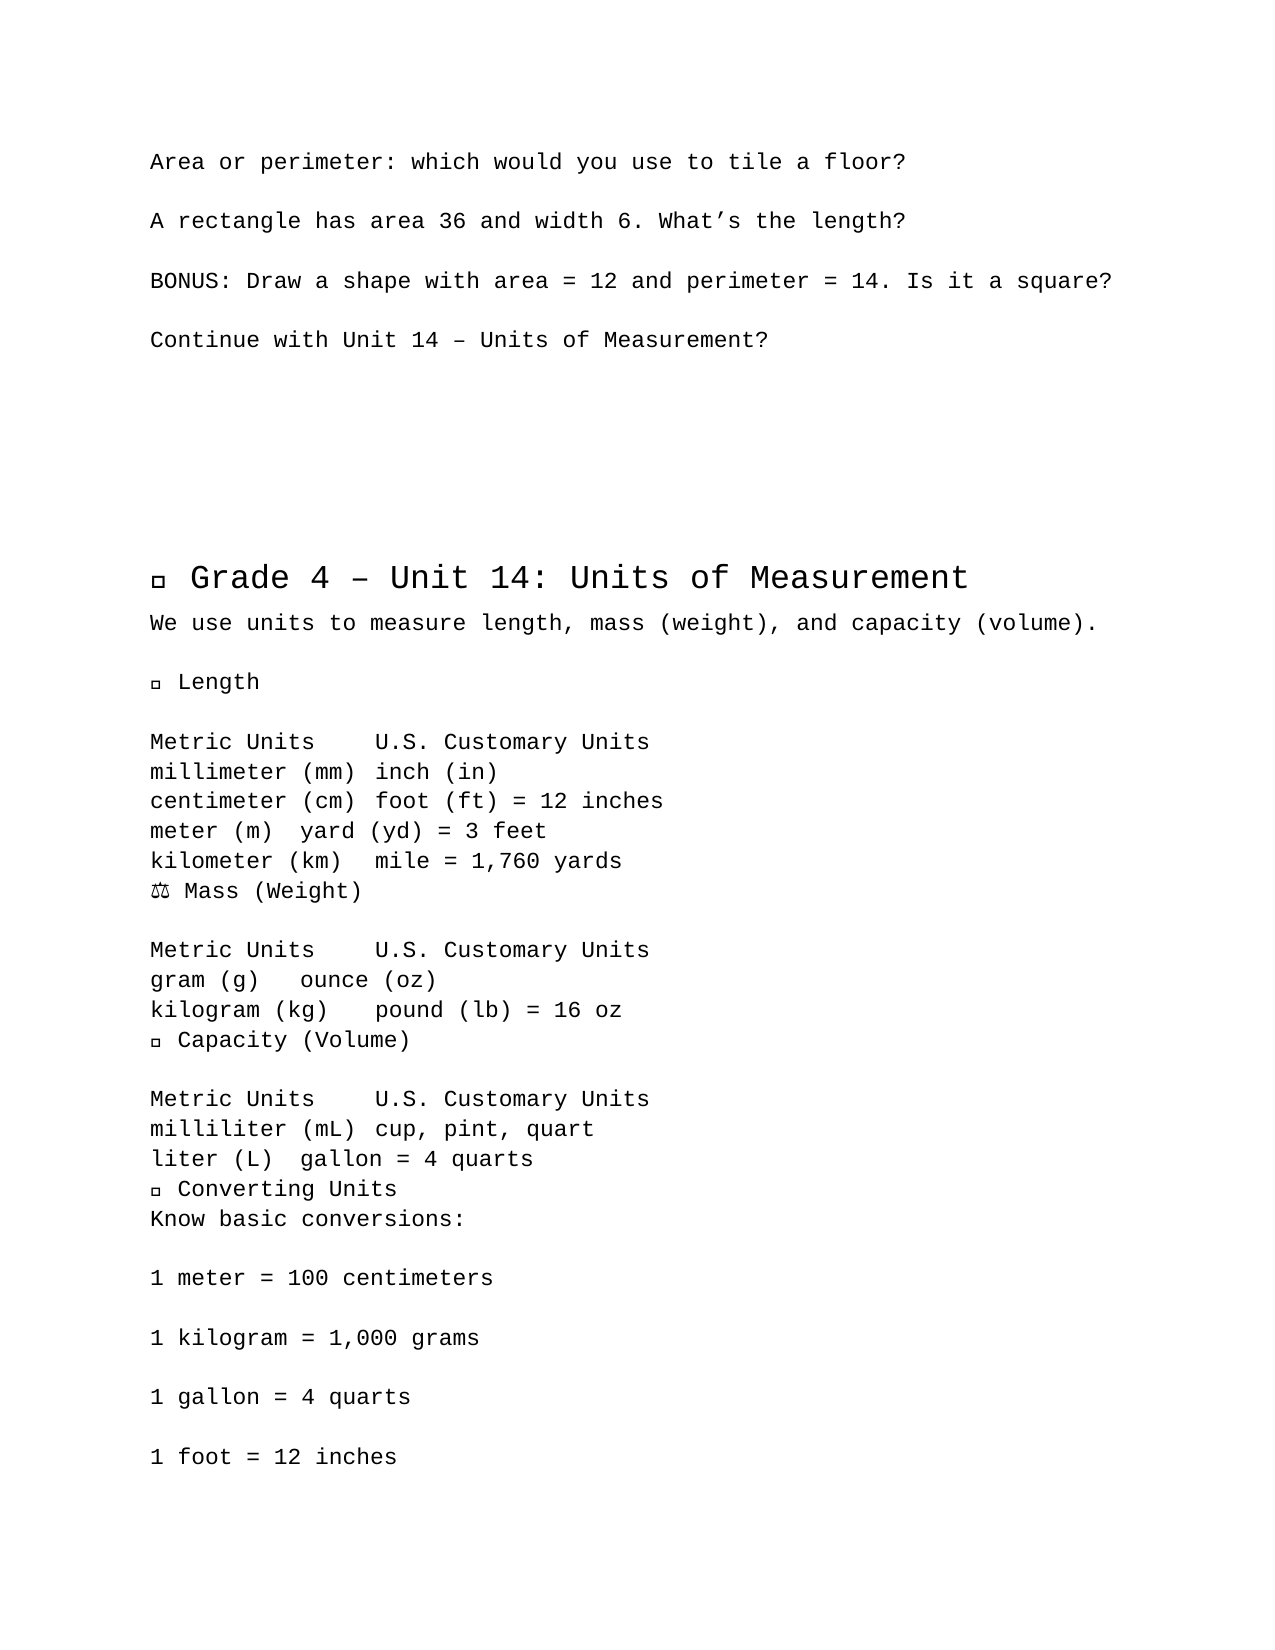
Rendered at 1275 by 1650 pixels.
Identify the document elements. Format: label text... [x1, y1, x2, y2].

text A rectangle has area 36 and width 6. What’s the length? [150, 209, 1125, 236]
text kilometer (km) mile = 1,760 yards [150, 849, 1125, 875]
text 1 foot = 12 inches [150, 1445, 1125, 1471]
text milliliter (mL) cup, pint, quart [150, 1117, 1125, 1143]
text meter (m) yard (yd) = 3 feet [150, 819, 1125, 846]
text Continue with Unit 14 – Units of Measurement? [150, 329, 1125, 355]
text liter (L) gallon = 4 quarts [150, 1147, 1125, 1173]
text 1 meter = 100 centimeters [150, 1266, 1125, 1292]
text Know basic conversions: [150, 1207, 1125, 1233]
text Metric Units U.S. Customary Units [150, 730, 1125, 756]
text gram (g) ounce (oz) [150, 968, 1125, 994]
text 1 gallon = 4 quarts [150, 1386, 1125, 1412]
text We use units to measure length, mass (weight), and capacity (volume). [150, 611, 1125, 637]
text millimeter (mm) inch (in) [150, 760, 1125, 786]
text BONUS: Draw a shape with area = 12 and perimeter = 14. Is it a square? [150, 269, 1125, 295]
text 📏 Length [150, 671, 1125, 697]
text Metric Units U.S. Customary Units [150, 1088, 1125, 1114]
text Area or perimeter: which would you use to tile a floor? [150, 150, 1125, 176]
text 🔄 Converting Units [150, 1177, 1125, 1203]
text ⚖️ Mass (Weight) [150, 879, 1125, 905]
text centimeter (cm) foot (ft) = 12 inches [150, 790, 1125, 816]
text 1 kilogram = 1,000 grams [150, 1326, 1125, 1352]
text Metric Units U.S. Customary Units [150, 939, 1125, 965]
subtitle 📐 Grade 4 – Unit 14: Units of Measurement [150, 561, 1125, 598]
text kilogram (kg) pound (lb) = 16 oz [150, 998, 1125, 1024]
text 🧪 Capacity (Volume) [150, 1028, 1125, 1054]
